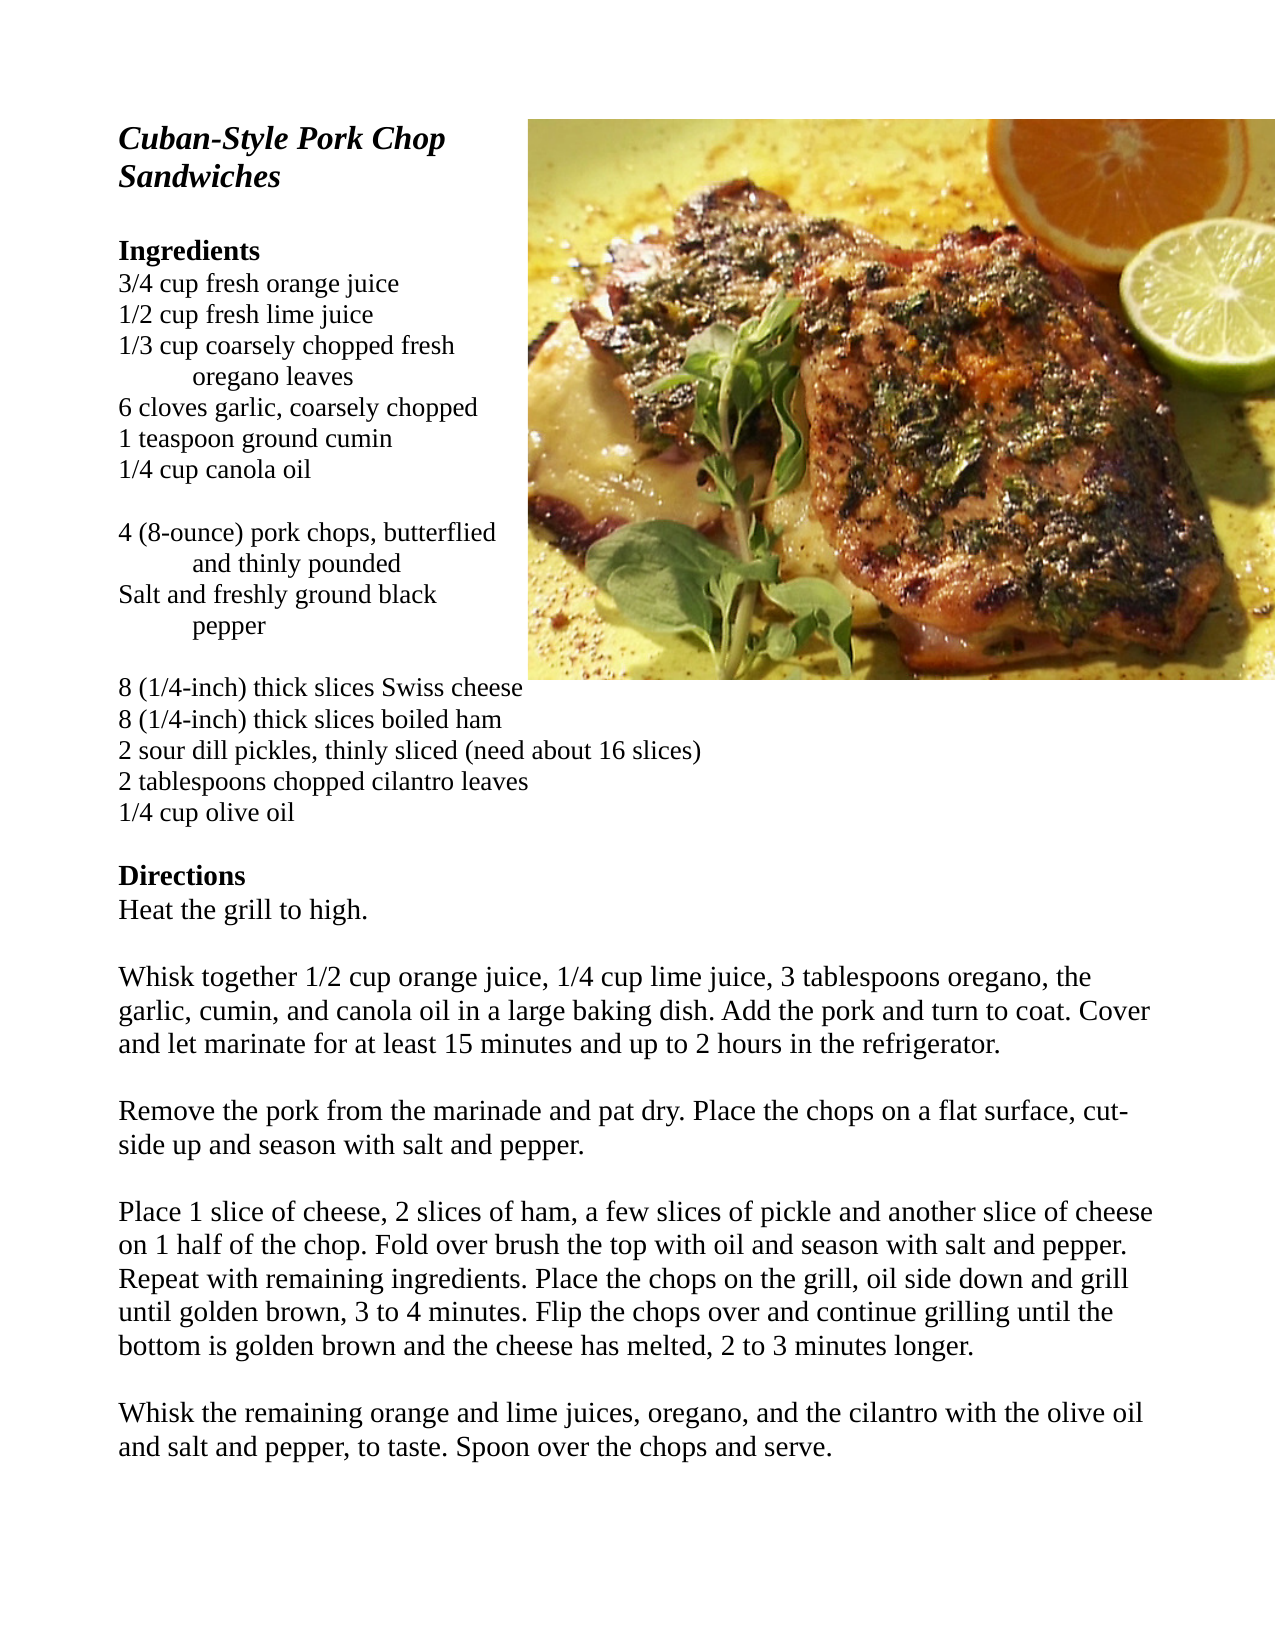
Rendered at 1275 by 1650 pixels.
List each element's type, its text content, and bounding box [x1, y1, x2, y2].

text Directions [118, 858, 1157, 892]
text 1/4 cup canola oil [118, 453, 527, 485]
text Ingredients [118, 233, 527, 267]
text 8 (1/4-inch) thick slices boiled ham [118, 703, 1157, 734]
text Place 1 slice of cheese, 2 slices of ham, a few slices of pickle and another slice of cheese on 1 half of the chop. Fold over brush the top with oil and season with salt and pepper. Repeat with remaining ingredients. Place the chops on the grill, oil side down and grill until golden brown, 3 to 4 minutes. Flip the chops over and continue grilling until the bottom is golden brown and the cheese has melted, 2 to 3 minutes longer. [118, 1194, 1157, 1362]
text 4 (8-ounce) pork chops, butterflied and thinly pounded [118, 516, 527, 578]
text Cuban-Style Pork Chop [118, 118, 1157, 156]
text Sandwiches [118, 156, 527, 195]
text 2 tablespoons chopped cilantro leaves [118, 765, 1157, 796]
text Heat the grill to high. [118, 892, 1157, 926]
text Remove the pork from the marinade and pat dry. Place the chops on a flat surface, cut-side up and season with salt and pepper. [118, 1093, 1157, 1160]
text Whisk the remaining orange and lime juices, oregano, and the cilantro with the olive oil and salt and pepper, to taste. Spoon over the chops and serve. [118, 1395, 1157, 1462]
text 3/4 cup fresh orange juice [118, 267, 527, 298]
text 1/4 cup olive oil [118, 796, 1157, 827]
picture [527, 119, 1275, 680]
text 1/2 cup fresh lime juice [118, 298, 527, 329]
text 1/3 cup coarsely chopped fresh oregano leaves [118, 329, 527, 391]
text Salt and freshly ground black pepper [118, 578, 527, 640]
text Whisk together 1/2 cup orange juice, 1/4 cup lime juice, 3 tablespoons oregano, the garlic, cumin, and canola oil in a large baking dish. Add the pork and turn to coat. Cover and let marinate for at least 15 minutes and up to 2 hours in the refrigerator. [118, 959, 1157, 1060]
text 6 cloves garlic, coarsely chopped [118, 391, 527, 422]
text 2 sour dill pickles, thinly sliced (need about 16 slices) [118, 734, 1157, 765]
text 1 teaspoon ground cumin [118, 422, 527, 453]
text 8 (1/4-inch) thick slices Swiss cheese [118, 672, 1157, 703]
